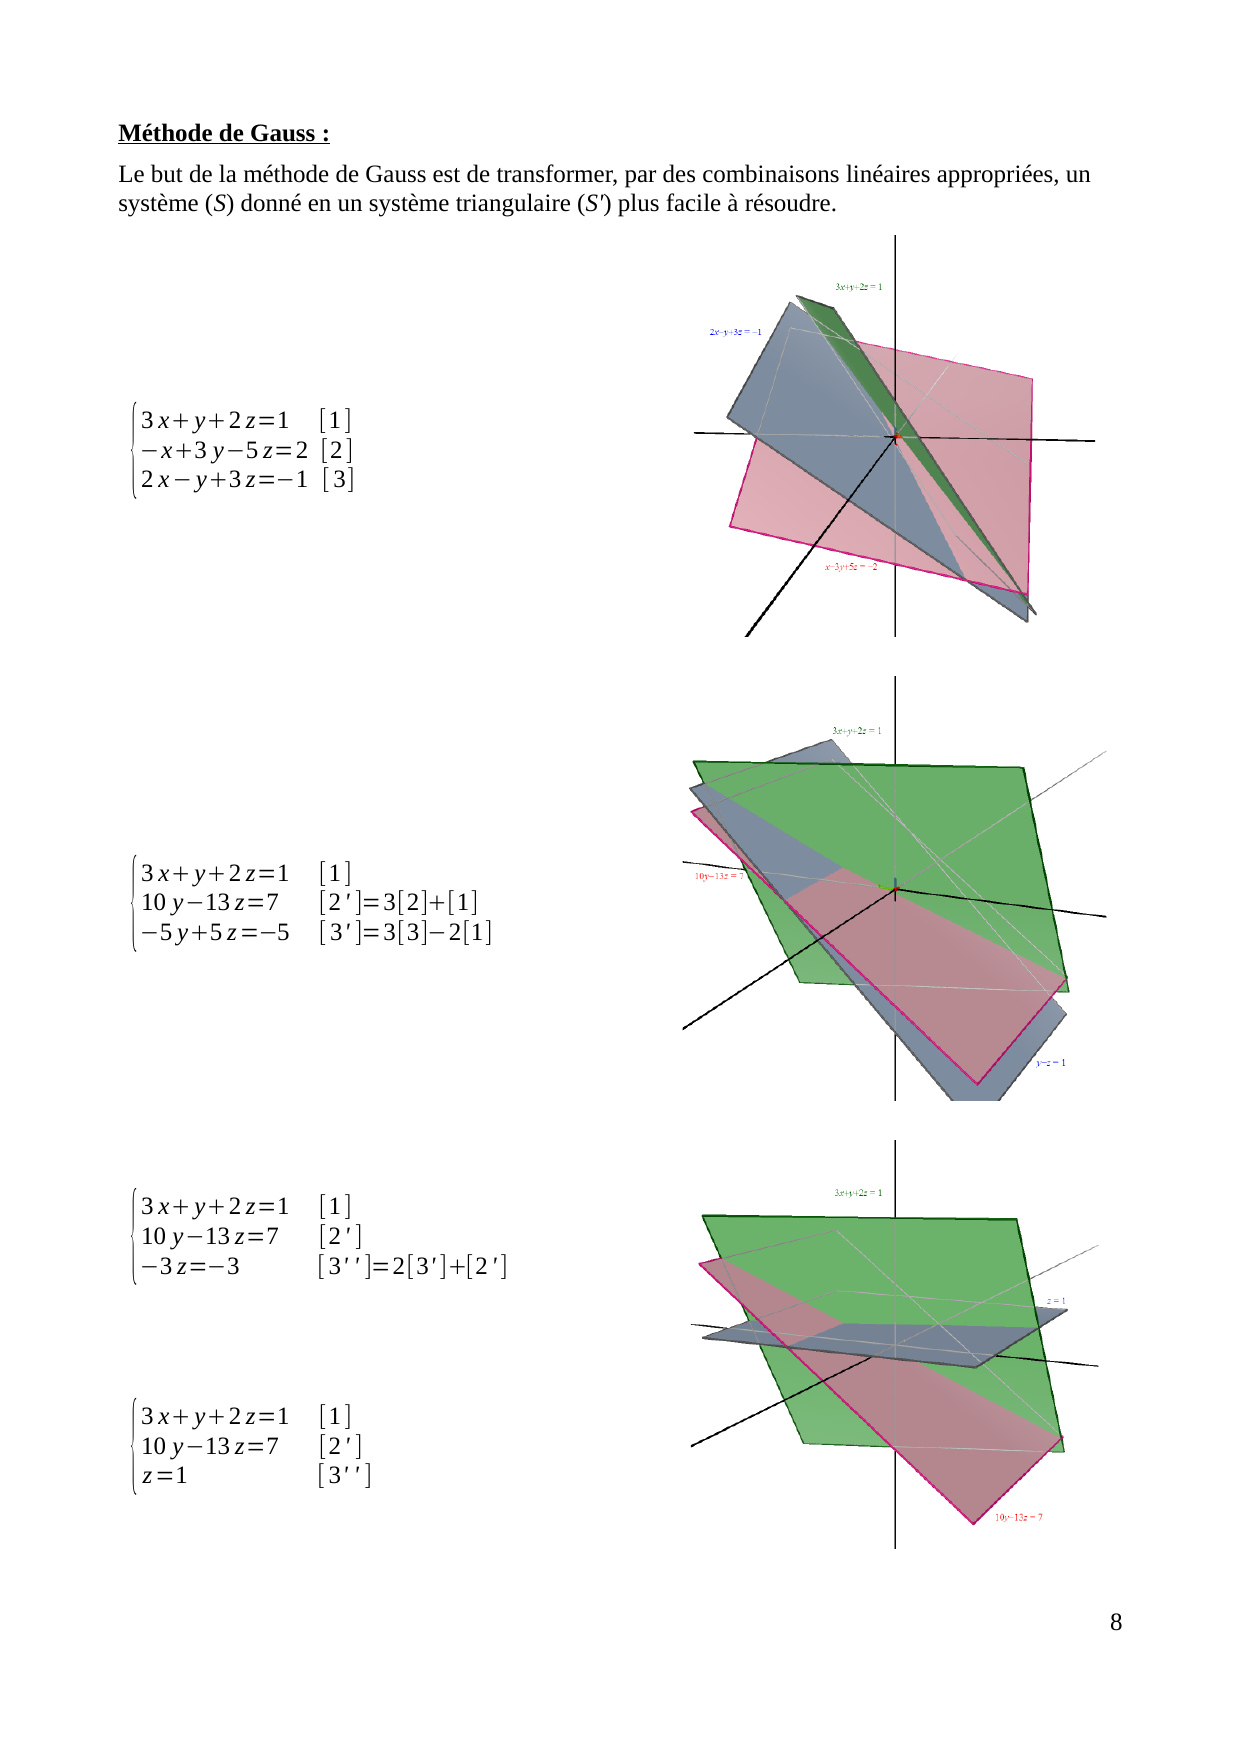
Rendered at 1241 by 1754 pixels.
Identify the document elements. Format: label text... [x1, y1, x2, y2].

table_header [666, 229, 1123, 671]
table_cell [118, 1135, 666, 1338]
table_header [118, 229, 666, 671]
table_cell [118, 671, 666, 1135]
text Méthode de Gauss : [118, 118, 1122, 147]
table_cell [666, 1135, 1123, 1554]
table_cell [118, 1339, 666, 1554]
table_cell [666, 671, 1123, 1135]
text Le but de la méthode de Gauss est de transformer, par des combinaisons linéaires appropriées, un système (S) donné en un système triangulaire (S') plus facile à résoudre. [118, 159, 1122, 217]
